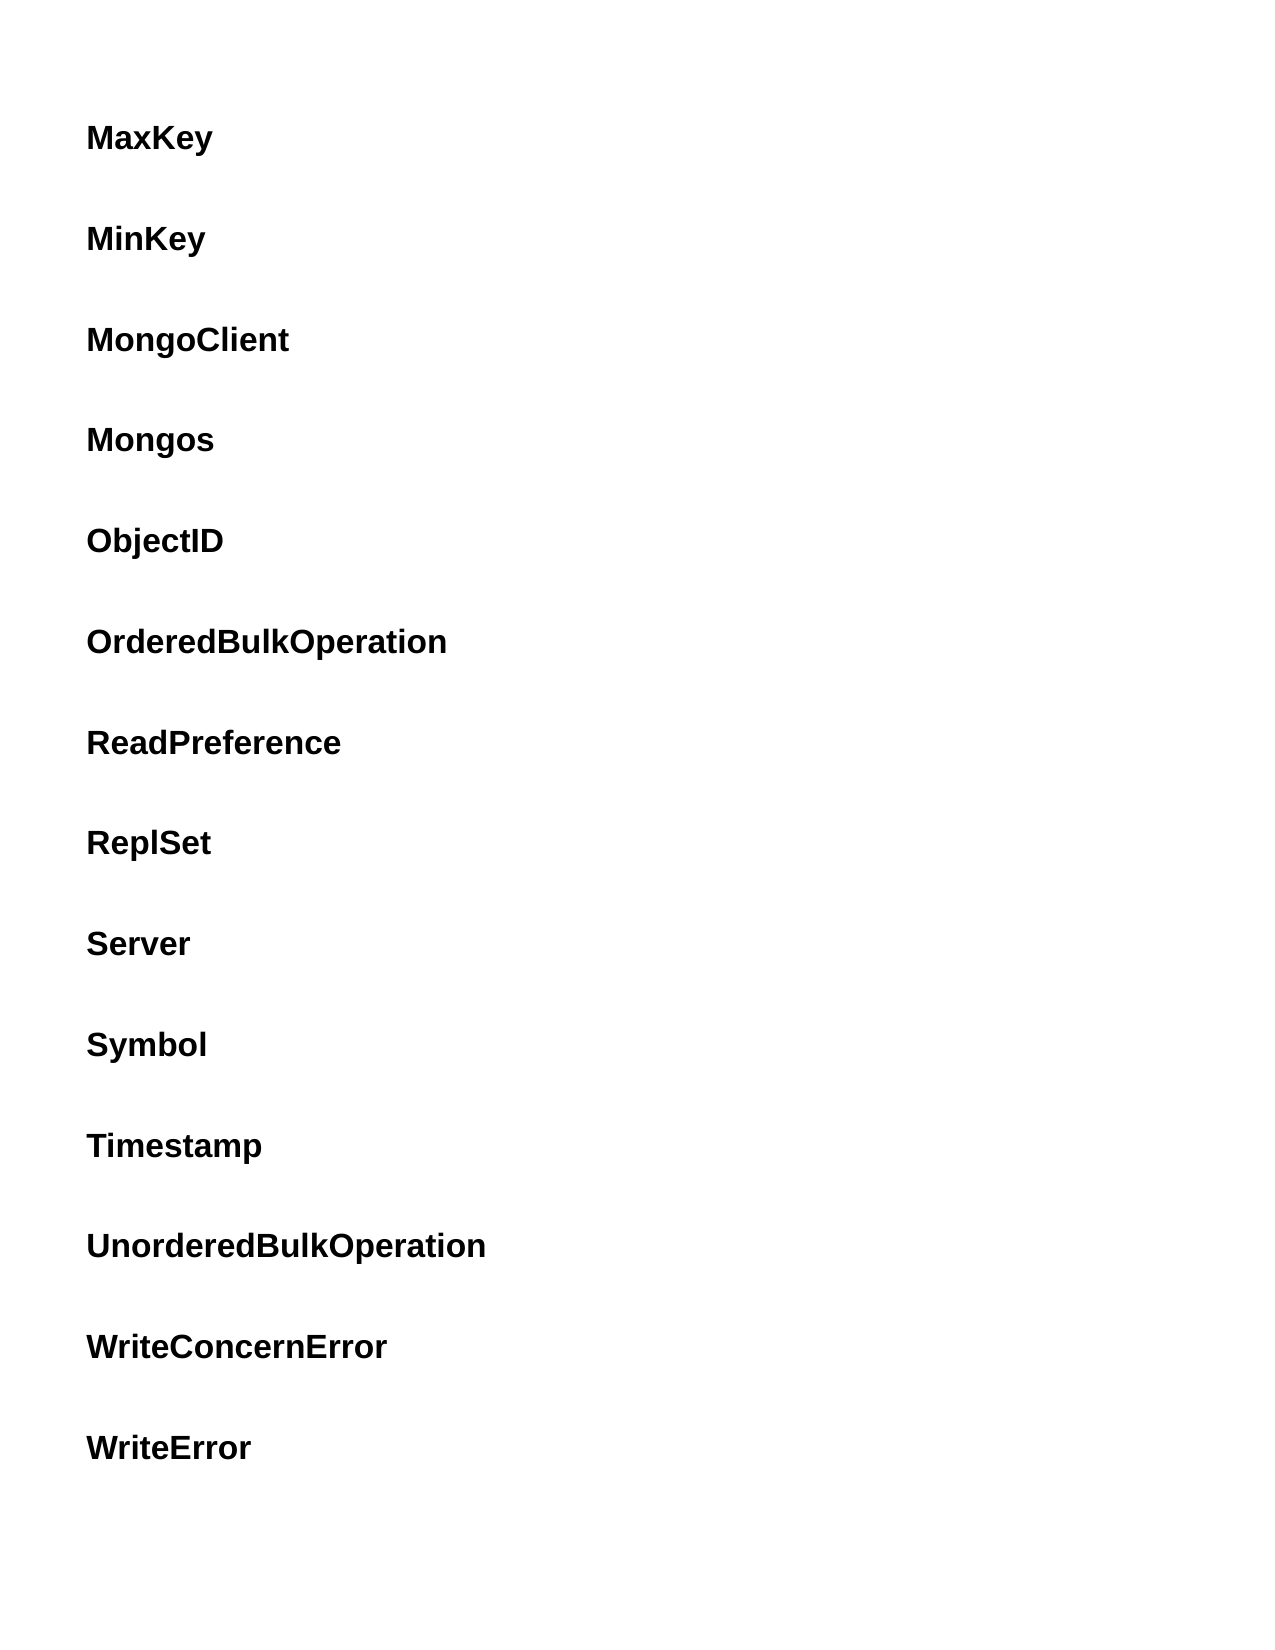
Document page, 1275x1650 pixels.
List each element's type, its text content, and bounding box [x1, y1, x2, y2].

subtitle Server [86, 924, 1157, 963]
subtitle OrderedBulkOperation [86, 622, 1157, 660]
subtitle MinKey [86, 219, 1157, 257]
subtitle ReadPreference [86, 722, 1157, 761]
subtitle Timestamp [86, 1125, 1157, 1164]
subtitle MongoClient [86, 319, 1157, 358]
subtitle WriteConcernError [86, 1327, 1157, 1366]
subtitle UnorderedBulkOperation [86, 1226, 1157, 1265]
subtitle ObjectID [86, 521, 1157, 560]
subtitle WriteError [86, 1428, 1157, 1466]
subtitle ReplSet [86, 823, 1157, 862]
subtitle Mongos [86, 420, 1157, 459]
subtitle MaxKey [86, 118, 1157, 157]
subtitle Symbol [86, 1025, 1157, 1063]
